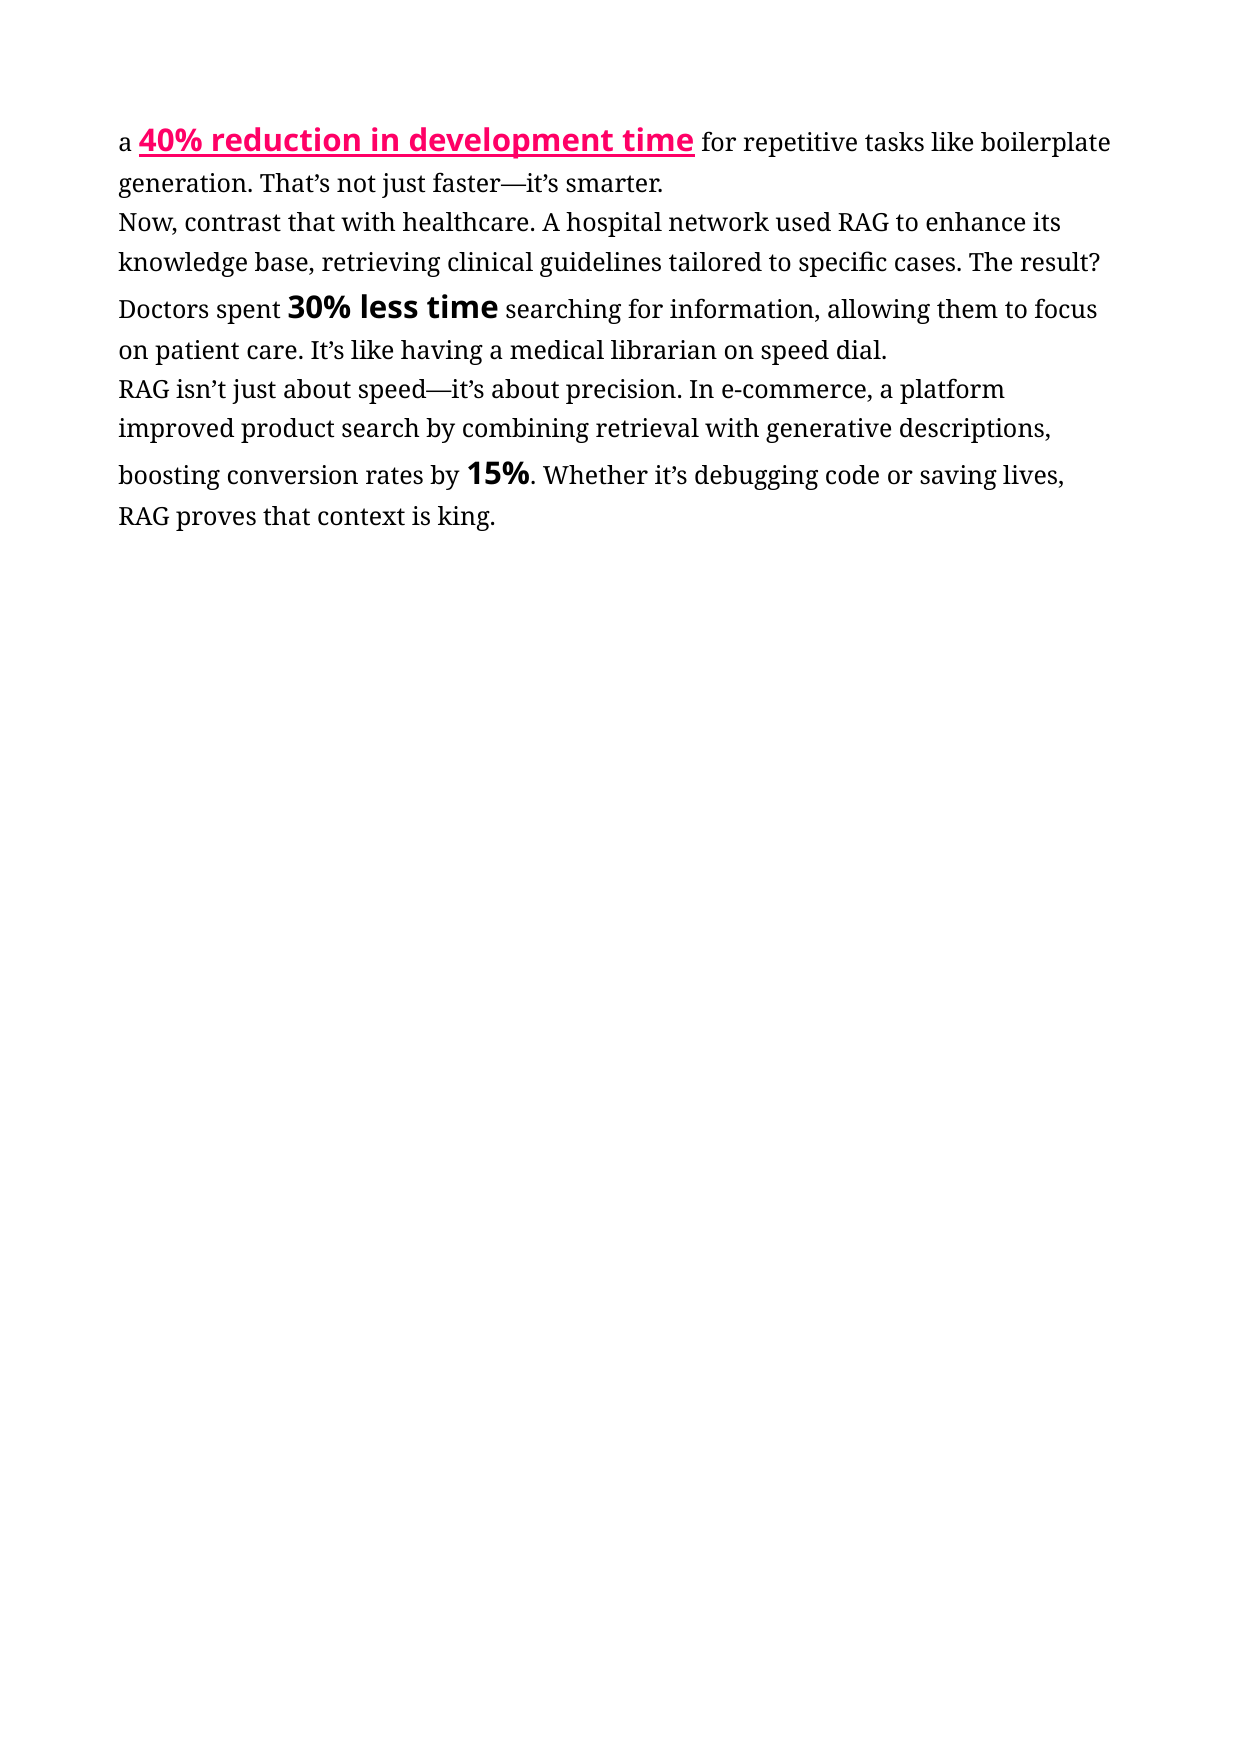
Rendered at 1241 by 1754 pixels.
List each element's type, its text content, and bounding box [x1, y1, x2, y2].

text RAG isn’t just about speed—it’s about precision. In e-commerce, a platform improved product search by combining retrieval with generative descriptions, boosting conversion rates by 15%. Whether it’s debugging code or saving lives, RAG proves that context is king. [118, 371, 1122, 533]
text Now, contrast that with healthcare. A hospital network used RAG to enhance its knowledge base, retrieving clinical guidelines tailored to specific cases. The result? Doctors spent 30% less time searching for information, allowing them to focus on patient care. It’s like having a medical librarian on speed dial. [118, 205, 1122, 366]
text a 40% reduction in development time for repetitive tasks like boilerplate generation. That’s not just faster—it’s smarter. [118, 118, 1122, 200]
